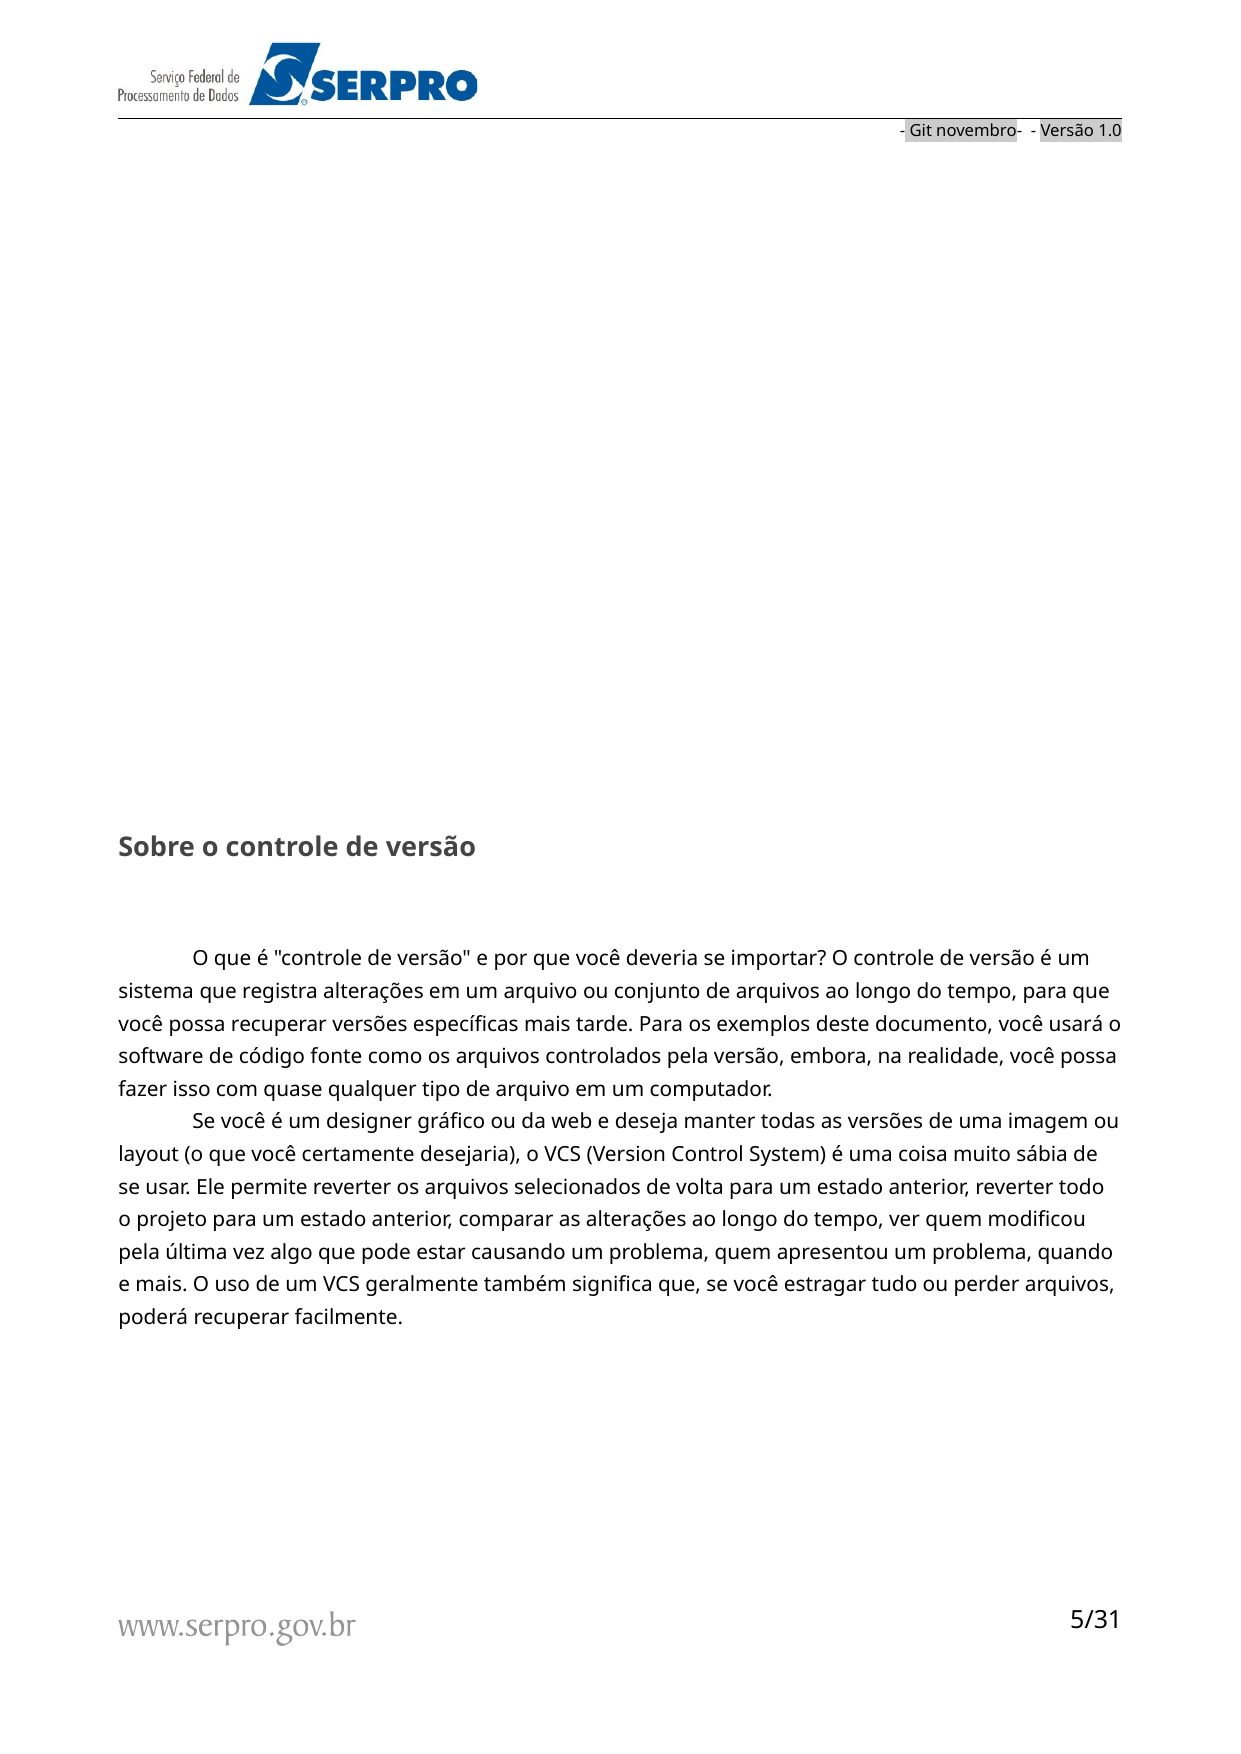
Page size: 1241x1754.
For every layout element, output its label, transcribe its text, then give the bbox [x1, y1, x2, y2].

text Sobre o controle de versão [118, 828, 1122, 865]
picture [118, 41, 478, 106]
text O que é "controle de versão" e por que você deveria se importar? O controle de versão é um sistema que registra alterações em um arquivo ou conjunto de arquivos ao longo do tempo, para que você possa recuperar versões específicas mais tarde. Para os exemplos deste documento, você usará o software de código fonte como os arquivos controlados pela versão, embora, na realidade, você possa fazer isso com quase qualquer tipo de arquivo em um computador. Se você é um designer gráfico ou da web e deseja manter todas as versões de uma imagem ou layout (o que você certamente desejaria), o VCS (Version Control System) é uma coisa muito sábia de se usar. Ele permite reverter os arquivos selecionados de volta para um estado anterior, reverter todo o projeto para um estado anterior, comparar as alterações ao longo do tempo, ver quem modificou pela última vez algo que pode estar causando um problema, quem apresentou um problema, quando e mais. O uso de um VCS geralmente também significa que, se você estragar tudo ou perder arquivos, poderá recuperar facilmente. [118, 943, 1122, 1331]
